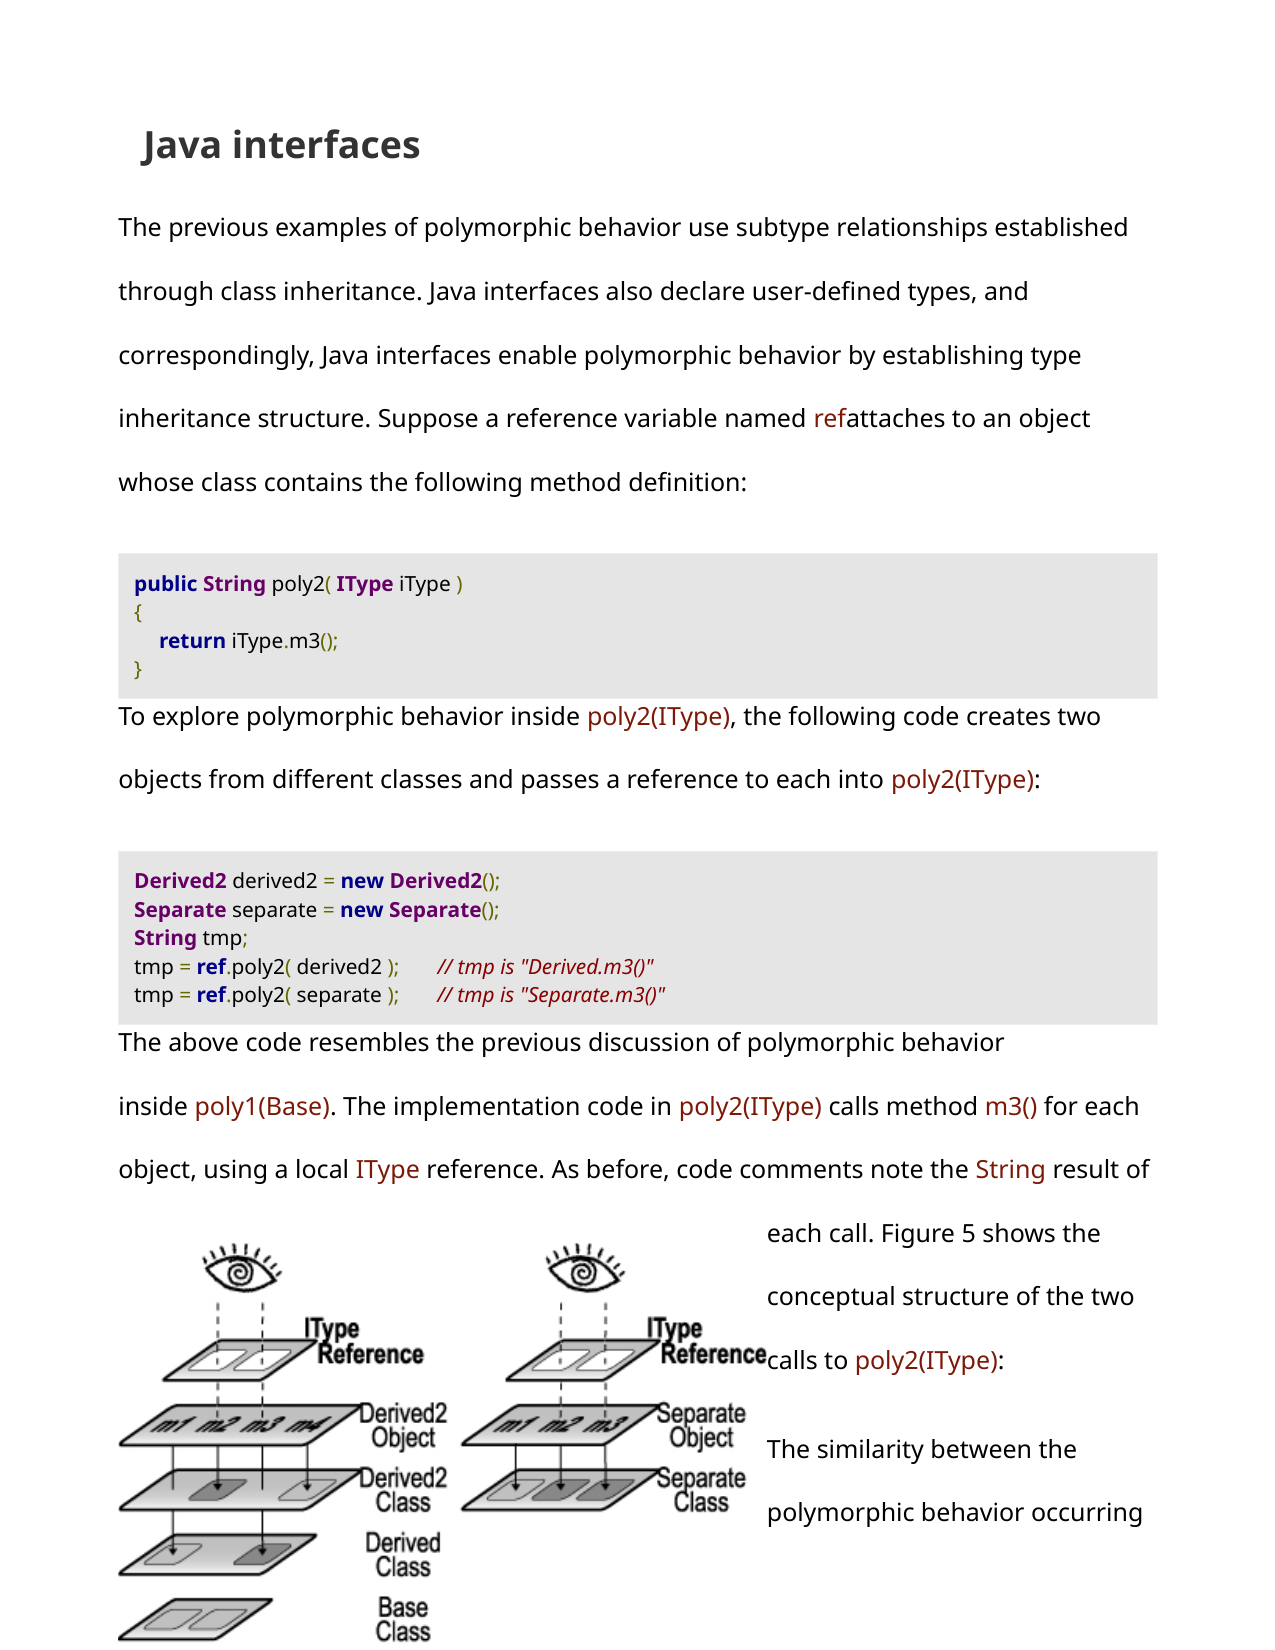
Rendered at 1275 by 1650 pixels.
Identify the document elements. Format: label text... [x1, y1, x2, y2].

text { [119, 582, 1157, 610]
text To explore polymorphic behavior inside poly2(IType), the following code creates two objects from different classes and passes a reference to each into poly2(IType): [118, 699, 1157, 796]
text tmp = ref.poly2( derived2 ); // tmp is "Derived.m3()" [119, 936, 1157, 964]
text return iType.m3(); [119, 610, 1157, 639]
text } [119, 639, 1157, 698]
text Derived2 derived2 = new Derived2(); [119, 852, 1157, 879]
text Separate separate = new Separate(); [119, 879, 1157, 908]
text The previous examples of polymorphic behavior use subtype relationships established through class inheritance. Java interfaces also declare user-defined types, and correspondingly, Java interfaces enable polymorphic behavior by establishing type inheritance structure. Suppose a reference variable named refattaches to an object whose class contains the following method definition: [118, 210, 1157, 499]
text public String poly2( IType iType ) [119, 554, 1157, 582]
text The similarity between the polymorphic behavior occurring [767, 1431, 1157, 1529]
text The above code resembles the previous discussion of polymorphic behavior inside poly1(Base). The implementation code in poly2(IType) calls method m3() for each object, using a local IType reference. As before, code comments note the String result of each call. Figure 5 shows the conceptual structure of the two calls to poly2(IType): [118, 1025, 1157, 1377]
text { [287, 582, 294, 590]
subtitle Java interfaces [143, 118, 1157, 169]
text String tmp; [119, 908, 1157, 936]
picture [118, 1243, 767, 1650]
text tmp = ref.poly2( separate ); // tmp is "Separate.m3()" [119, 964, 1157, 1024]
